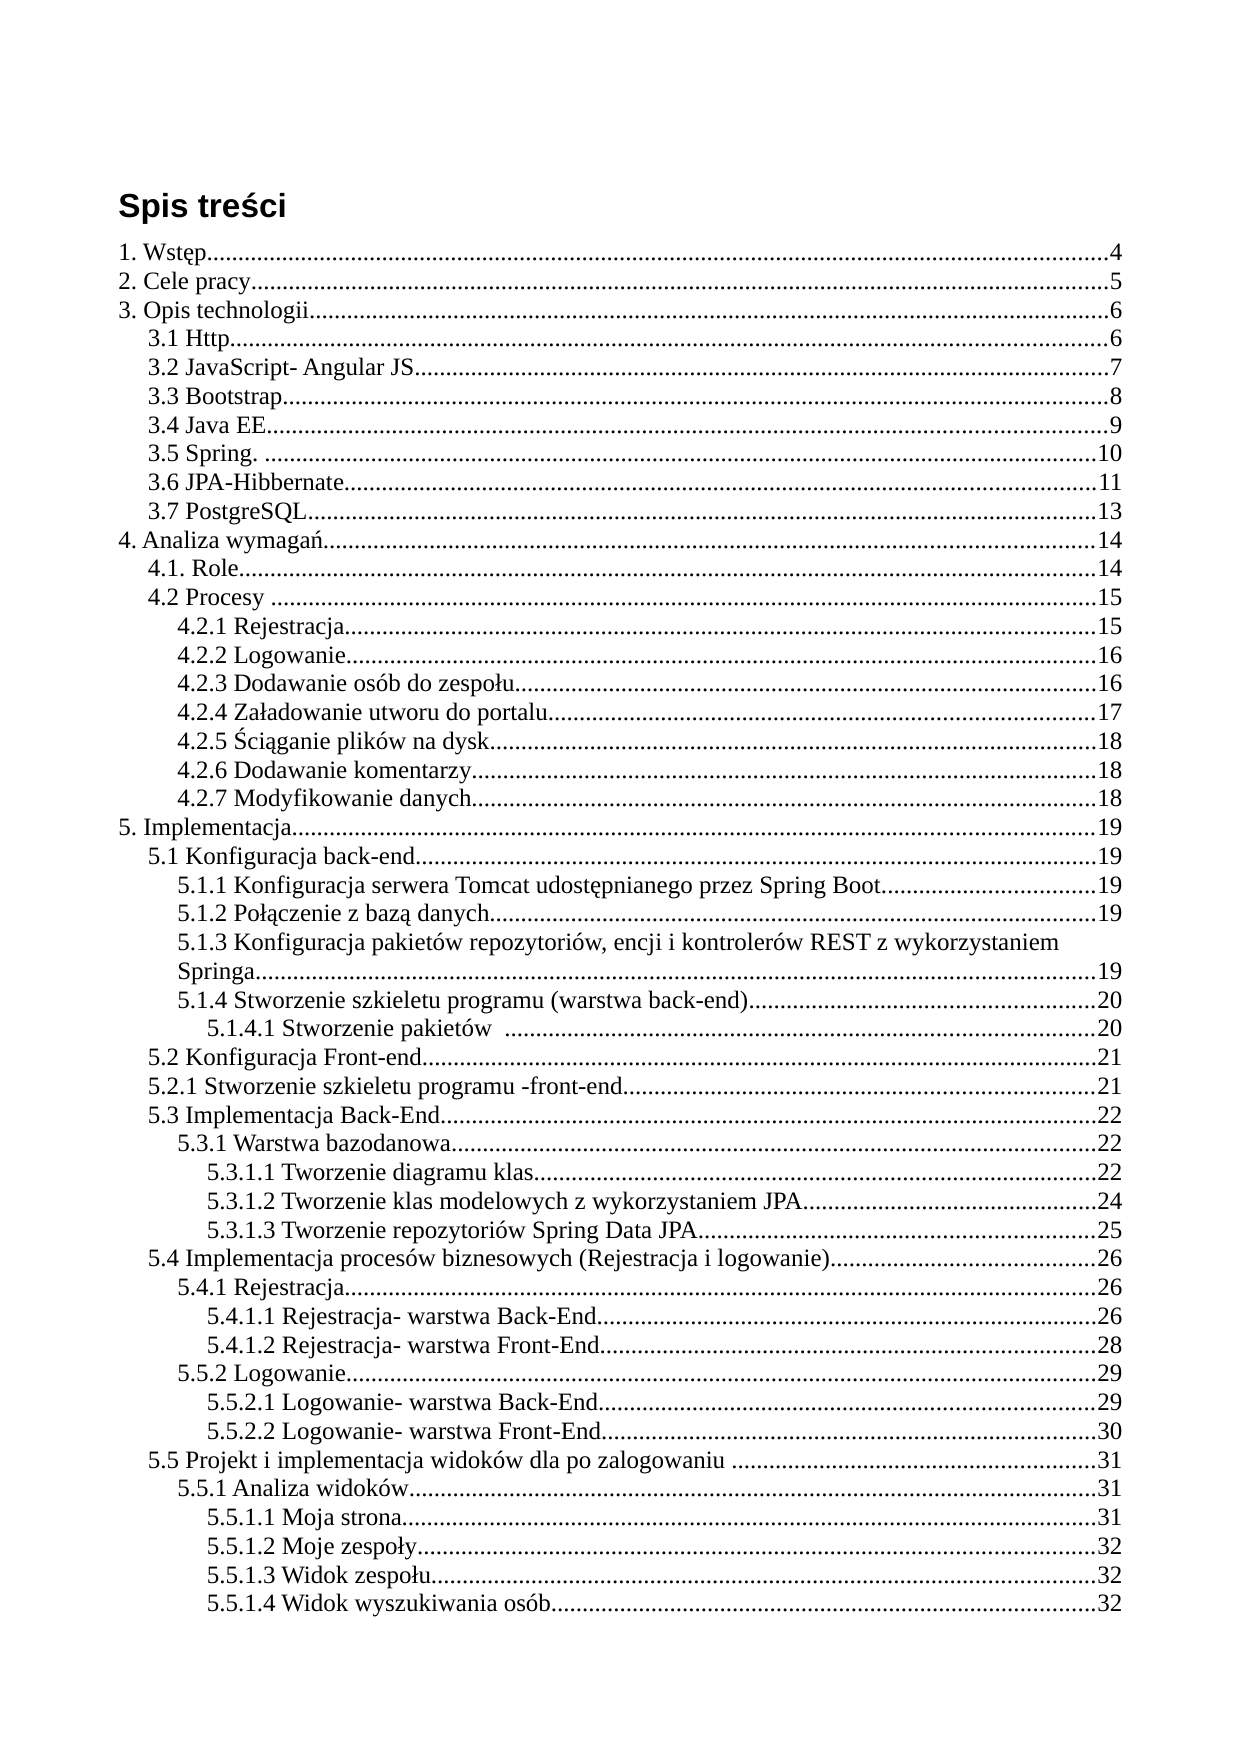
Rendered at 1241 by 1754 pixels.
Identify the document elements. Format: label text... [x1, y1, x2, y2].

text 5.3.1.3 Tworzenie repozytoriów Spring Data JPA 25 [207, 1215, 1122, 1243]
text 5.1.1 Konfiguracja serwera Tomcat udostępnianego przez Spring Boot. 19 [177, 870, 1122, 898]
text 5.3.1.2 Tworzenie klas modelowych z wykorzystaniem JPA 24 [207, 1186, 1122, 1215]
text 5.5.1 Analiza widoków 31 [177, 1473, 1122, 1502]
text 5.5.2.1 Logowanie- warstwa Back-End 29 [207, 1387, 1122, 1416]
text 5.4.1.2 Rejestracja- warstwa Front-End. 28 [207, 1330, 1122, 1358]
text 4.2.2 Logowanie 16 [177, 640, 1122, 668]
text 2. Cele pracy 5 [118, 266, 1122, 295]
text 4.2 Procesy 15 [148, 582, 1122, 611]
text 5.3.1.1 Tworzenie diagramu klas 22 [207, 1157, 1122, 1186]
text 3.1 Http 6 [148, 323, 1122, 352]
text 3. Opis technologii 6 [118, 295, 1122, 323]
text 3.5 Spring. 10 [148, 438, 1122, 467]
text 4.2.4 Załadowanie utworu do portalu 17 [177, 697, 1122, 726]
text 4.2.3 Dodawanie osób do zespołu 16 [177, 668, 1122, 697]
text 3.6 JPA-Hibbernate 11 [148, 467, 1122, 496]
text 5.1.4.1 Stworzenie pakietów 20 [207, 1013, 1122, 1042]
text 5.4.1 Rejestracja 26 [177, 1272, 1122, 1301]
text 5.1.4 Stworzenie szkieletu programu (warstwa back-end) 20 [177, 985, 1122, 1013]
text 4.1. Role 14 [148, 553, 1122, 582]
text 4.2.5 Ściąganie plików na dysk 18 [177, 726, 1122, 755]
subtitle Spis treści [118, 186, 1122, 225]
text 4.2.7 Modyfikowanie danych 18 [177, 783, 1122, 812]
text 5.2 Konfiguracja Front-end 21 [148, 1042, 1122, 1071]
text 5.2.1 Stworzenie szkieletu programu -front-end 21 [148, 1071, 1122, 1100]
text 5.4 Implementacja procesów biznesowych (Rejestracja i logowanie) 26 [148, 1243, 1122, 1272]
text 5.1 Konfiguracja back-end 19 [148, 841, 1122, 870]
text 3.7 PostgreSQL 13 [148, 496, 1122, 525]
text 5.3 Implementacja Back-End 22 [148, 1100, 1122, 1128]
text 4. Analiza wymagań 14 [118, 525, 1122, 553]
text 3.3 Bootstrap 8 [148, 381, 1122, 410]
text 5.3.1 Warstwa bazodanowa 22 [177, 1128, 1122, 1157]
text 3.4 Java EE 9 [148, 410, 1122, 438]
text 5.5.2 Logowanie 29 [177, 1358, 1122, 1387]
text 1. Wstęp 4 [118, 237, 1122, 266]
text 5.4.1.1 Rejestracja- warstwa Back-End. 26 [207, 1301, 1122, 1330]
text 5.1.2 Połączenie z bazą danych 19 [177, 898, 1122, 927]
text 3.2 JavaScript- Angular JS 7 [148, 352, 1122, 381]
text 5.1.3 Konfiguracja pakietów repozytoriów, encji i kontrolerów REST z wykorzystaniem Springa 19 [177, 927, 1122, 985]
text 4.2.1 Rejestracja 15 [177, 611, 1122, 640]
text 5.5.1.2 Moje zespoły 32 [207, 1531, 1122, 1560]
text 5.5.1.1 Moja strona 31 [207, 1502, 1122, 1531]
text 5.5 Projekt i implementacja widoków dla po zalogowaniu 31 [148, 1445, 1122, 1473]
text 5.5.1.3 Widok zespołu 32 [207, 1560, 1122, 1588]
text 4.2.6 Dodawanie komentarzy 18 [177, 755, 1122, 783]
text 5.5.1.4 Widok wyszukiwania osób 32 [207, 1588, 1122, 1617]
text 5.5.2.2 Logowanie- warstwa Front-End. 30 [207, 1416, 1122, 1445]
text 5. Implementacja 19 [118, 812, 1122, 841]
